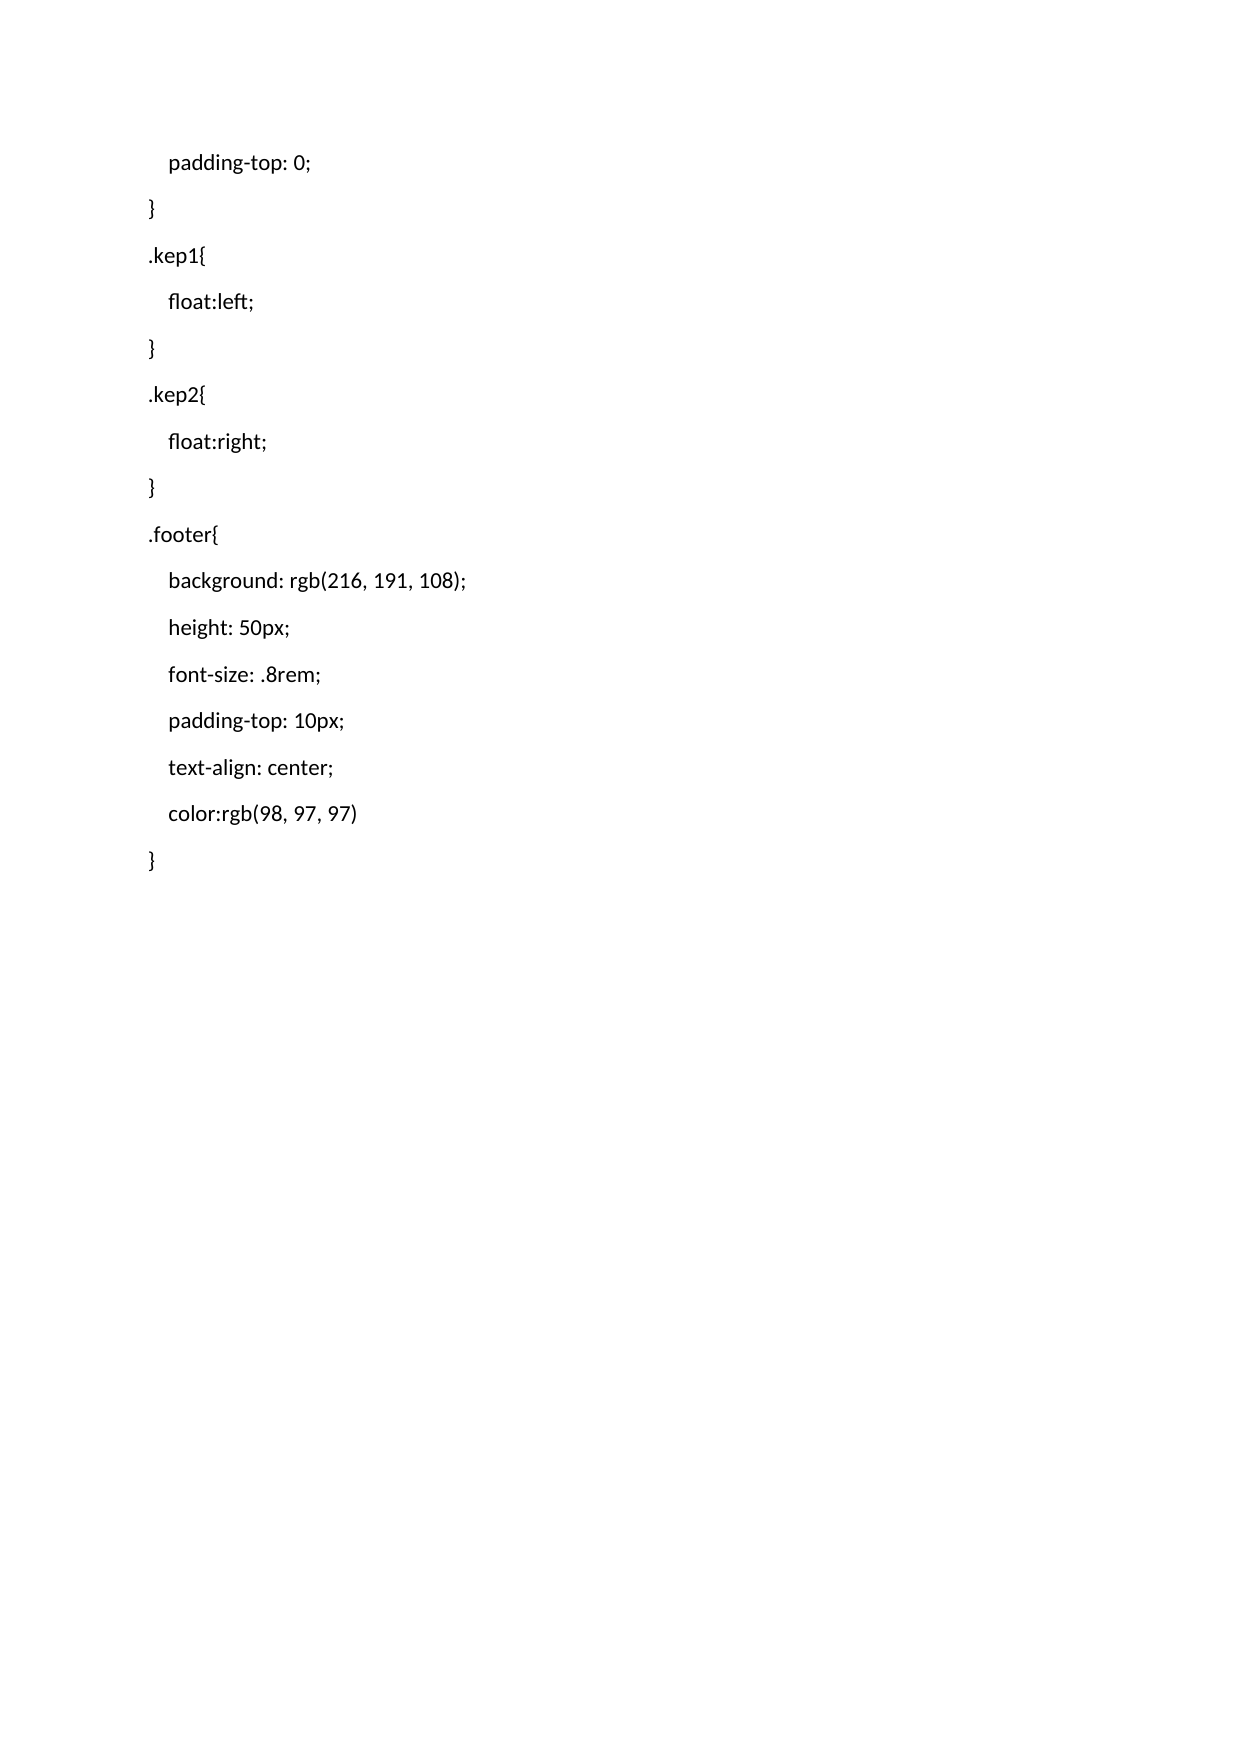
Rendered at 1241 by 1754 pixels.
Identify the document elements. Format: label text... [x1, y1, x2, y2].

text font-size: .8rem; [148, 660, 1093, 688]
text } [148, 194, 1093, 222]
text padding-top: 0; [148, 148, 1093, 176]
text } [148, 334, 1093, 362]
text background: rgb(216, 191, 108); [148, 567, 1093, 595]
text float:right; [148, 427, 1093, 455]
text } [148, 473, 1093, 502]
text height: 50px; [148, 613, 1093, 641]
text padding-top: 10px; [148, 706, 1093, 734]
text color:rgb(98, 97, 97) [148, 799, 1093, 827]
text .kep2{ [148, 380, 1093, 408]
text float:left; [148, 287, 1093, 315]
text } [148, 846, 1093, 874]
text .kep1{ [148, 241, 1093, 269]
text .footer{ [148, 520, 1093, 548]
text text-align: center; [148, 753, 1093, 781]
